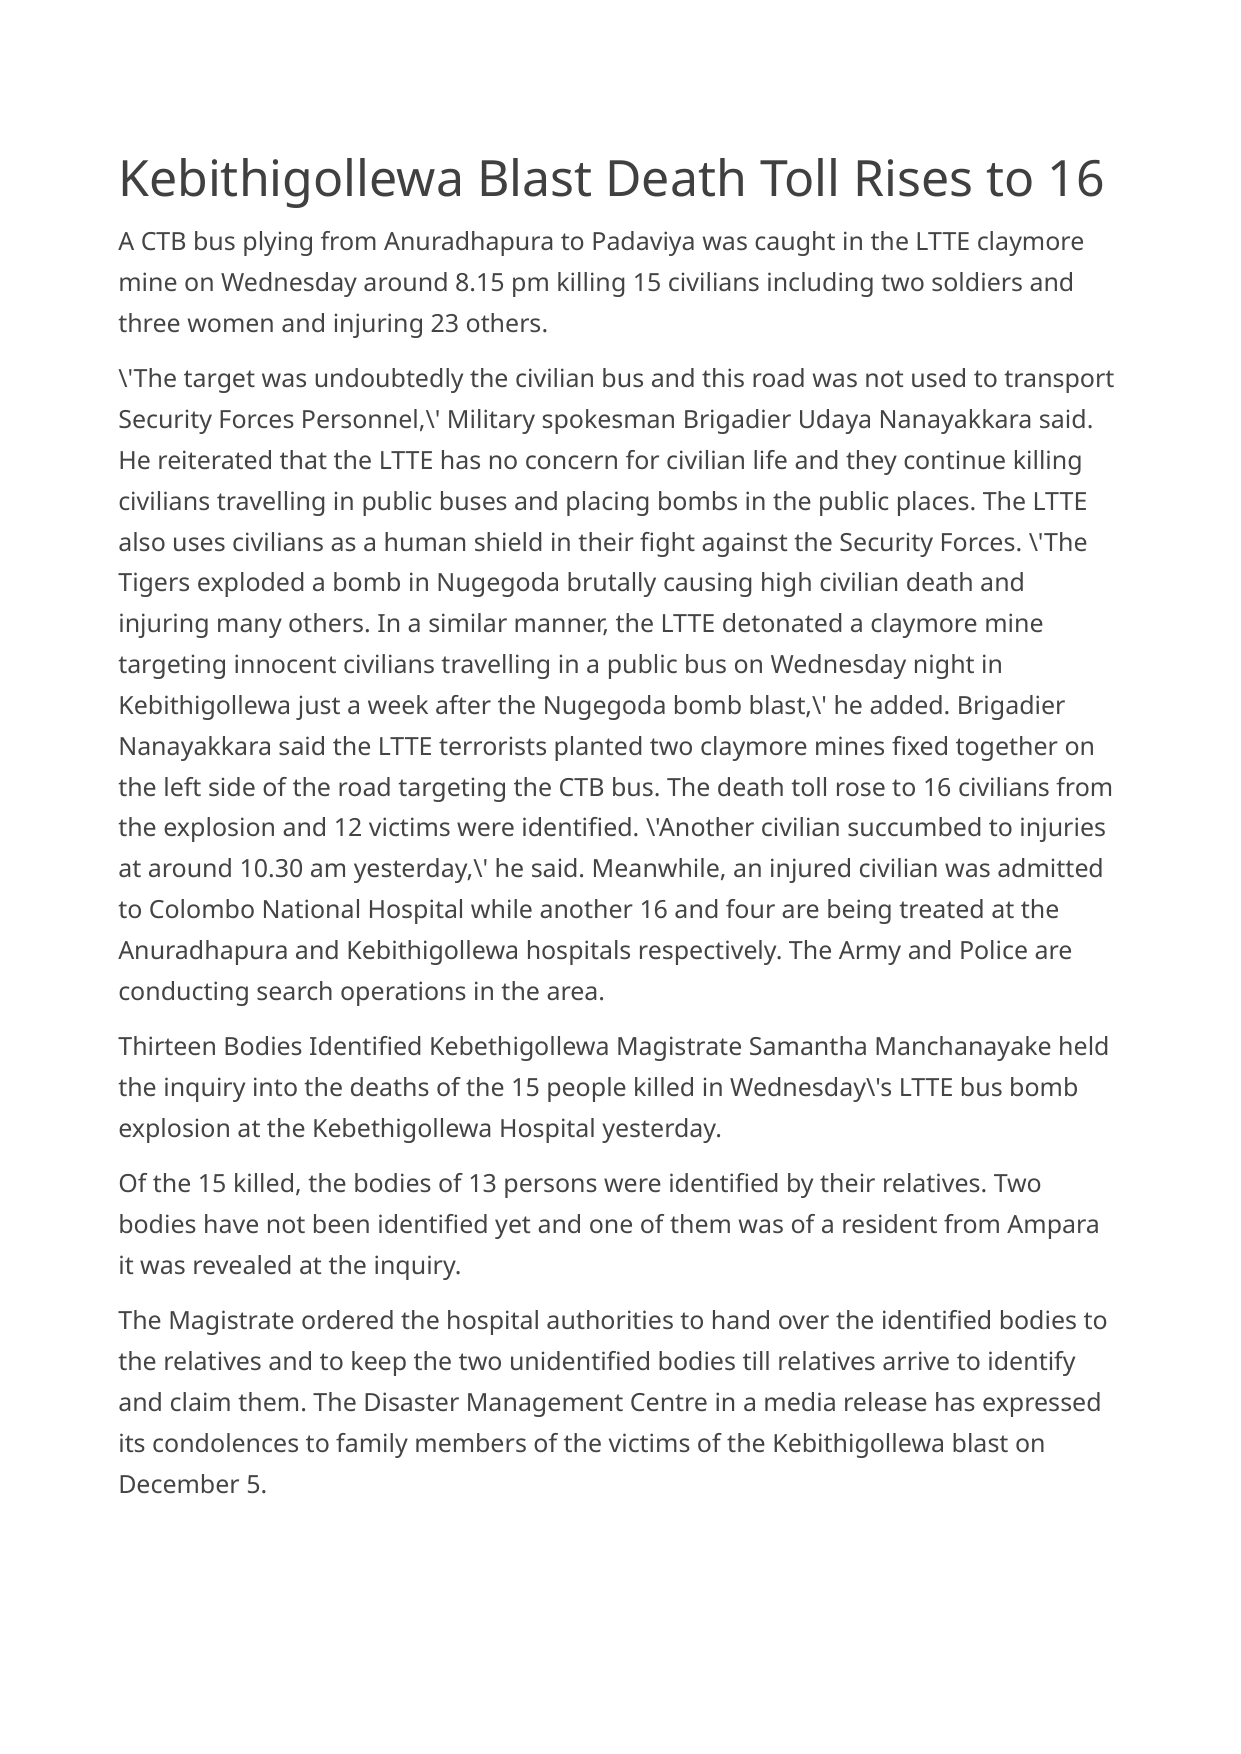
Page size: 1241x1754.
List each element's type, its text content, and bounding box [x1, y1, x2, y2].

text The Magistrate ordered the hospital authorities to hand over the identified bodies to the relatives and to keep the two unidentified bodies till relatives arrive to identify and claim them. The Disaster Management Centre in a media release has expressed its condolences to family members of the victims of the Kebithigollewa blast on December 5. [118, 1303, 1122, 1500]
text Of the 15 killed, the bodies of 13 persons were identified by their relatives. Two bodies have not been identified yet and one of them was of a resident from Ampara it was revealed at the inquiry. [118, 1166, 1122, 1282]
subtitle Kebithigollewa Blast Death Toll Rises to 16 [118, 143, 1122, 211]
text Thirteen Bodies Identified Kebethigollewa Magistrate Samantha Manchanayake held the inquiry into the deaths of the 15 people killed in Wednesday\'s LTTE bus bomb explosion at the Kebethigollewa Hospital yesterday. [118, 1029, 1122, 1144]
text A CTB bus plying from Anuradhapura to Padaviya was caught in the LTTE claymore mine on Wednesday around 8.15 pm killing 15 civilians including two soldiers and three women and injuring 23 others. [118, 224, 1122, 339]
text \'The target was undoubtedly the civilian bus and this road was not used to transport Security Forces Personnel,\' Military spokesman Brigadier Udaya Nanayakkara said. He reiterated that the LTTE has no concern for civilian life and they continue killing civilians travelling in public buses and placing bombs in the public places. The LTTE also uses civilians as a human shield in their fight against the Security Forces. \'The Tigers exploded a bomb in Nugegoda brutally causing high civilian death and injuring many others. In a similar manner, the LTTE detonated a claymore mine targeting innocent civilians travelling in a public bus on Wednesday night in Kebithigollewa just a week after the Nugegoda bomb blast,\' he added. Brigadier Nanayakkara said the LTTE terrorists planted two claymore mines fixed together on the left side of the road targeting the CTB bus. The death toll rose to 16 civilians from the explosion and 12 victims were identified. \'Another civilian succumbed to injuries at around 10.30 am yesterday,\' he said. Meanwhile, an injured civilian was admitted to Colombo National Hospital while another 16 and four are being treated at the Anuradhapura and Kebithigollewa hospitals respectively. The Army and Police are conducting search operations in the area. [118, 361, 1122, 1007]
